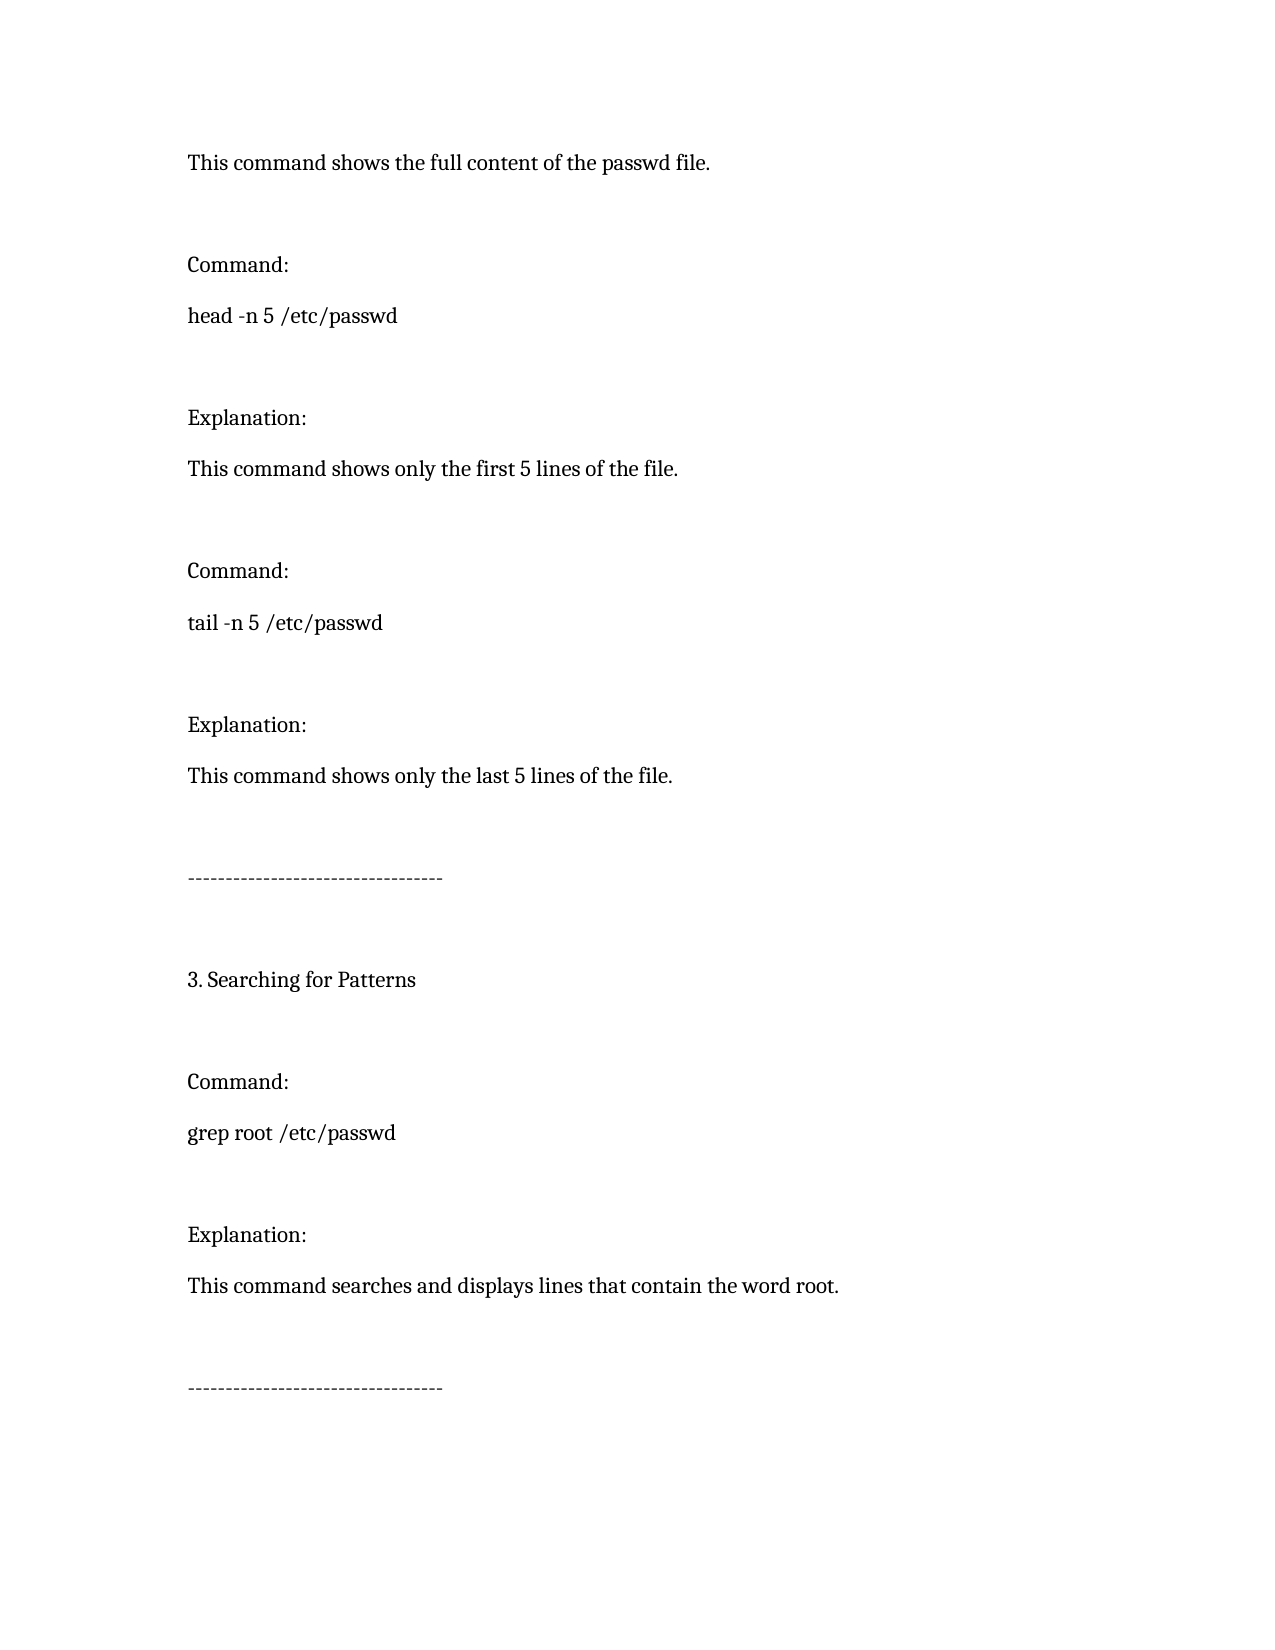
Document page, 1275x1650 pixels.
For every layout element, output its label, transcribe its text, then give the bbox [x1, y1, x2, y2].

text This command shows only the first 5 lines of the file. [187, 456, 1087, 483]
text grep root /etc/passwd [187, 1120, 1087, 1146]
text ---------------------------------- [187, 1375, 1087, 1401]
text Explanation: [187, 405, 1087, 432]
text tail -n 5 /etc/passwd [187, 609, 1087, 636]
text Command: [187, 252, 1087, 278]
text Command: [187, 1069, 1087, 1095]
text This command searches and displays lines that contain the word root. [187, 1273, 1087, 1299]
text 3. Searching for Patterns [187, 967, 1087, 993]
text This command shows the full content of the passwd file. [187, 150, 1087, 176]
text Explanation: [187, 711, 1087, 738]
text This command shows only the last 5 lines of the file. [187, 762, 1087, 789]
text Explanation: [187, 1222, 1087, 1248]
text head -n 5 /etc/passwd [187, 303, 1087, 329]
text Command: [187, 558, 1087, 585]
text ---------------------------------- [187, 864, 1087, 891]
